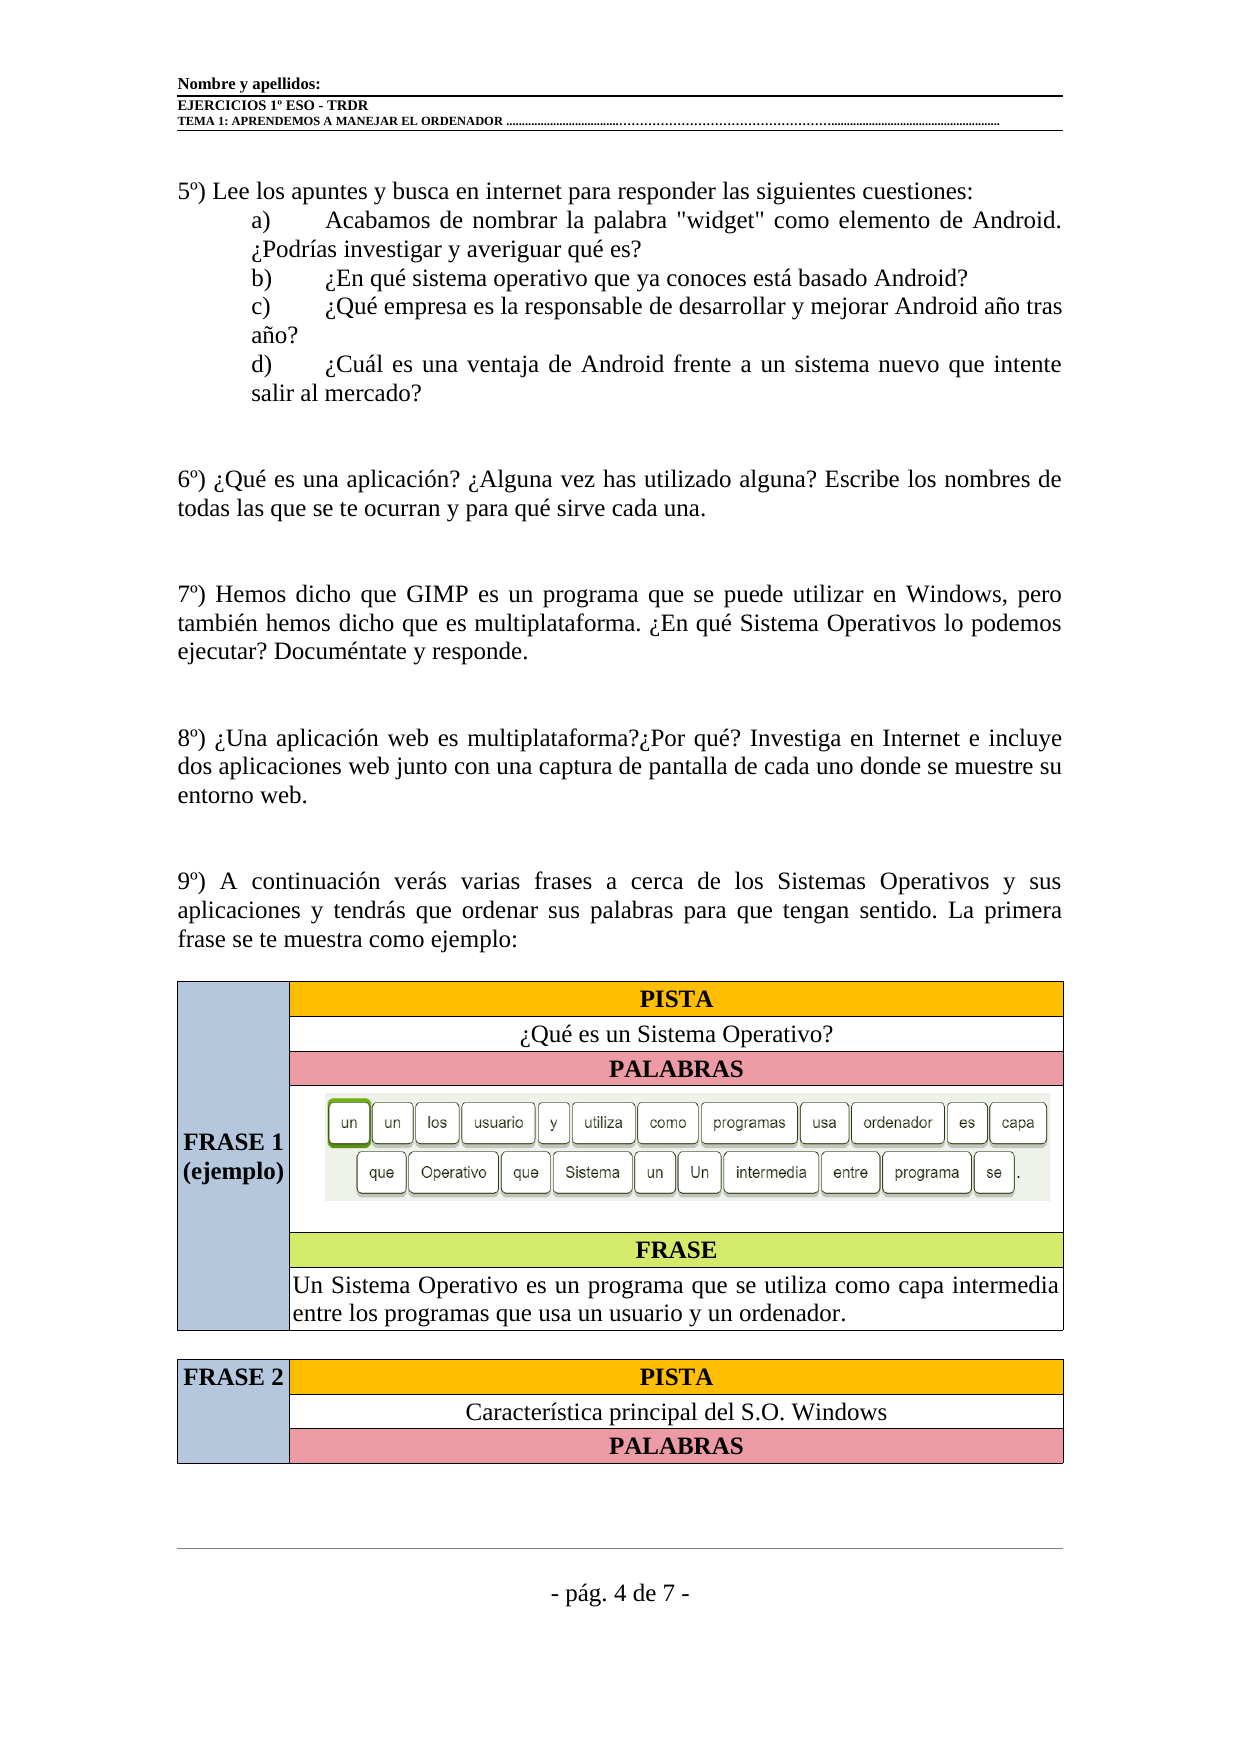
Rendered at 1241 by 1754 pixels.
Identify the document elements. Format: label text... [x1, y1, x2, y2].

table_cell Característica principal del S.O. Windows [290, 1395, 1063, 1428]
table_cell PALABRAS [290, 1052, 1063, 1085]
table_header PISTA [290, 982, 1063, 1016]
table_header FRASE 2 [178, 1360, 289, 1463]
text 9º) A continuación verás varias frases a cerca de los Sistemas Operativos y sus aplicaciones y tendrás que ordenar sus palabras para que tengan sentido. La primera frase se te muestra como ejemplo: [177, 866, 1063, 953]
table_cell FRASE [290, 1233, 1063, 1267]
text 6º) ¿Qué es una aplicación? ¿Alguna vez has utilizado alguna? Escribe los nombres de todas las que se te ocurran y para qué sirve cada una. [177, 464, 1063, 521]
text 8º) ¿Una aplicación web es multiplataforma?¿Por qué? Investiga en Internet e incluye dos aplicaciones web junto con una captura de pantalla de cada uno donde se muestre su entorno web. [177, 723, 1063, 809]
text 7º) Hemos dicho que GIMP es un programa que se puede utilizar en Windows, pero también hemos dicho que es multiplataforma. ¿En qué Sistema Operativos lo podemos ejecutar? Documéntate y responde. [177, 579, 1063, 665]
table_cell ¿Qué es un Sistema Operativo? [290, 1017, 1063, 1051]
list ¿Cuál es una ventaja de Android frente a un sistema nuevo que intente salir al mercado? [251, 349, 1063, 406]
list ¿Qué empresa es la responsable de desarrollar y mejorar Android año tras año? [251, 291, 1063, 349]
table_cell PALABRAS [290, 1429, 1063, 1463]
list Acabamos de nombrar la palabra "widget" como elemento de Android. ¿Podrías investigar y averiguar qué es? [251, 205, 1063, 263]
text 5º) Lee los apuntes y busca en internet para responder las siguientes cuestiones: [177, 176, 1063, 205]
table_cell [290, 1086, 1063, 1232]
picture [324, 1093, 1051, 1201]
table_cell Un Sistema Operativo es un programa que se utiliza como capa intermedia entre los programas que usa un usuario y un ordenador. [290, 1268, 1063, 1330]
list ¿En qué sistema operativo que ya conoces está basado Android? [251, 263, 1063, 291]
table_header FRASE 1 (ejemplo) [178, 982, 289, 1330]
table_header PISTA [290, 1360, 1063, 1394]
